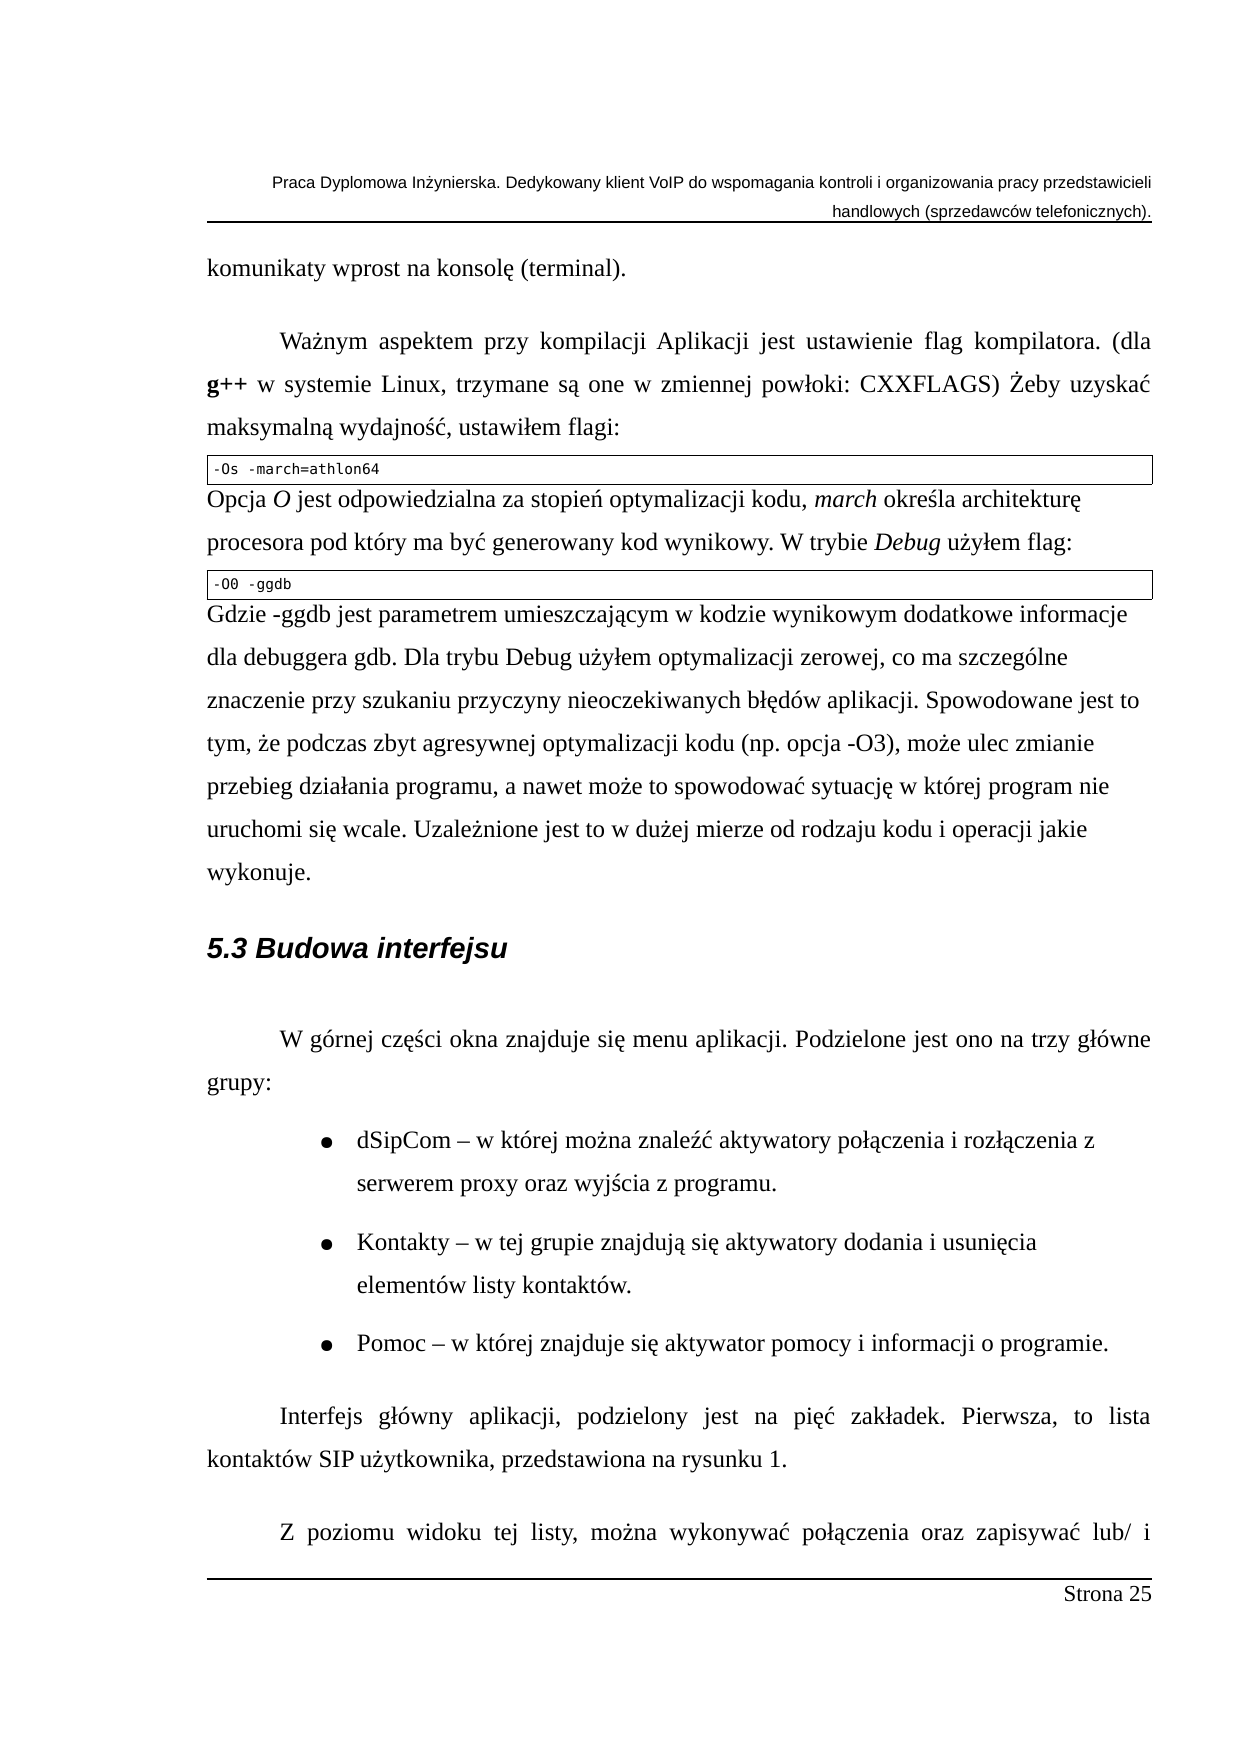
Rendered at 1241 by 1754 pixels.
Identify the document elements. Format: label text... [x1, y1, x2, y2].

text Z poziomu widoku tej listy, można wykonywać połączenia oraz zapisywać lub/ i [207, 1517, 1152, 1546]
text Interfejs główny aplikacji, podzielony jest na pięć zakładek. Pierwsza, to lista kontaktów SIP użytkownika, przedstawiona na rysunku 1. [207, 1401, 1152, 1473]
list Kontakty – w tej grupie znajdują się aktywatory dodania i usunięcia elementów listy kontaktów. [319, 1227, 1122, 1298]
text komunikaty wprost na konsolę (terminal). [207, 253, 1152, 281]
text W górnej części okna znajduje się menu aplikacji. Podzielone jest ono na trzy główne grupy: [207, 1024, 1152, 1096]
table_header -Os -march=athlon64 [208, 456, 1152, 484]
text Ważnym aspektem przy kompilacji Aplikacji jest ustawienie flag kompilatora. (dla g++ w systemie Linux, trzymane są one w zmiennej powłoki: CXXFLAGS) Żeby uzyskać maksymalną wydajność, ustawiłem flagi: [207, 326, 1152, 441]
text Gdzie -ggdb jest parametrem umieszczającym w kodzie wynikowym dodatkowe informacje dla debuggera gdb. Dla trybu Debug użyłem optymalizacji zerowej, co ma szczególne znaczenie przy szukaniu przyczyny nieoczekiwanych błędów aplikacji. Spowodowane jest to tym, że podczas zbyt agresywnej optymalizacji kodu (np. opcja -O3), może ulec zmianie przebieg działania programu, a nawet może to spowodować sytuację w której program nie uruchomi się wcale. Uzależnione jest to w dużej mierze od rodzaju kodu i operacji jakie wykonuje. [207, 600, 1152, 886]
table_header -O0 -ggdb [208, 571, 1152, 599]
list Pomoc – w której znajduje się aktywator pomocy i informacji o programie. [319, 1328, 1122, 1357]
list dSipCom – w której można znaleźć aktywatory połączenia i rozłączenia z serwerem proxy oraz wyjścia z programu. [319, 1125, 1122, 1197]
text Opcja O jest odpowiedzialna za stopień optymalizacji kodu, march określa architekturę procesora pod który ma być generowany kod wynikowy. W trybie Debug użyłem flag: [207, 485, 1152, 556]
subtitle 5.3 Budowa interfejsu [207, 931, 1152, 965]
